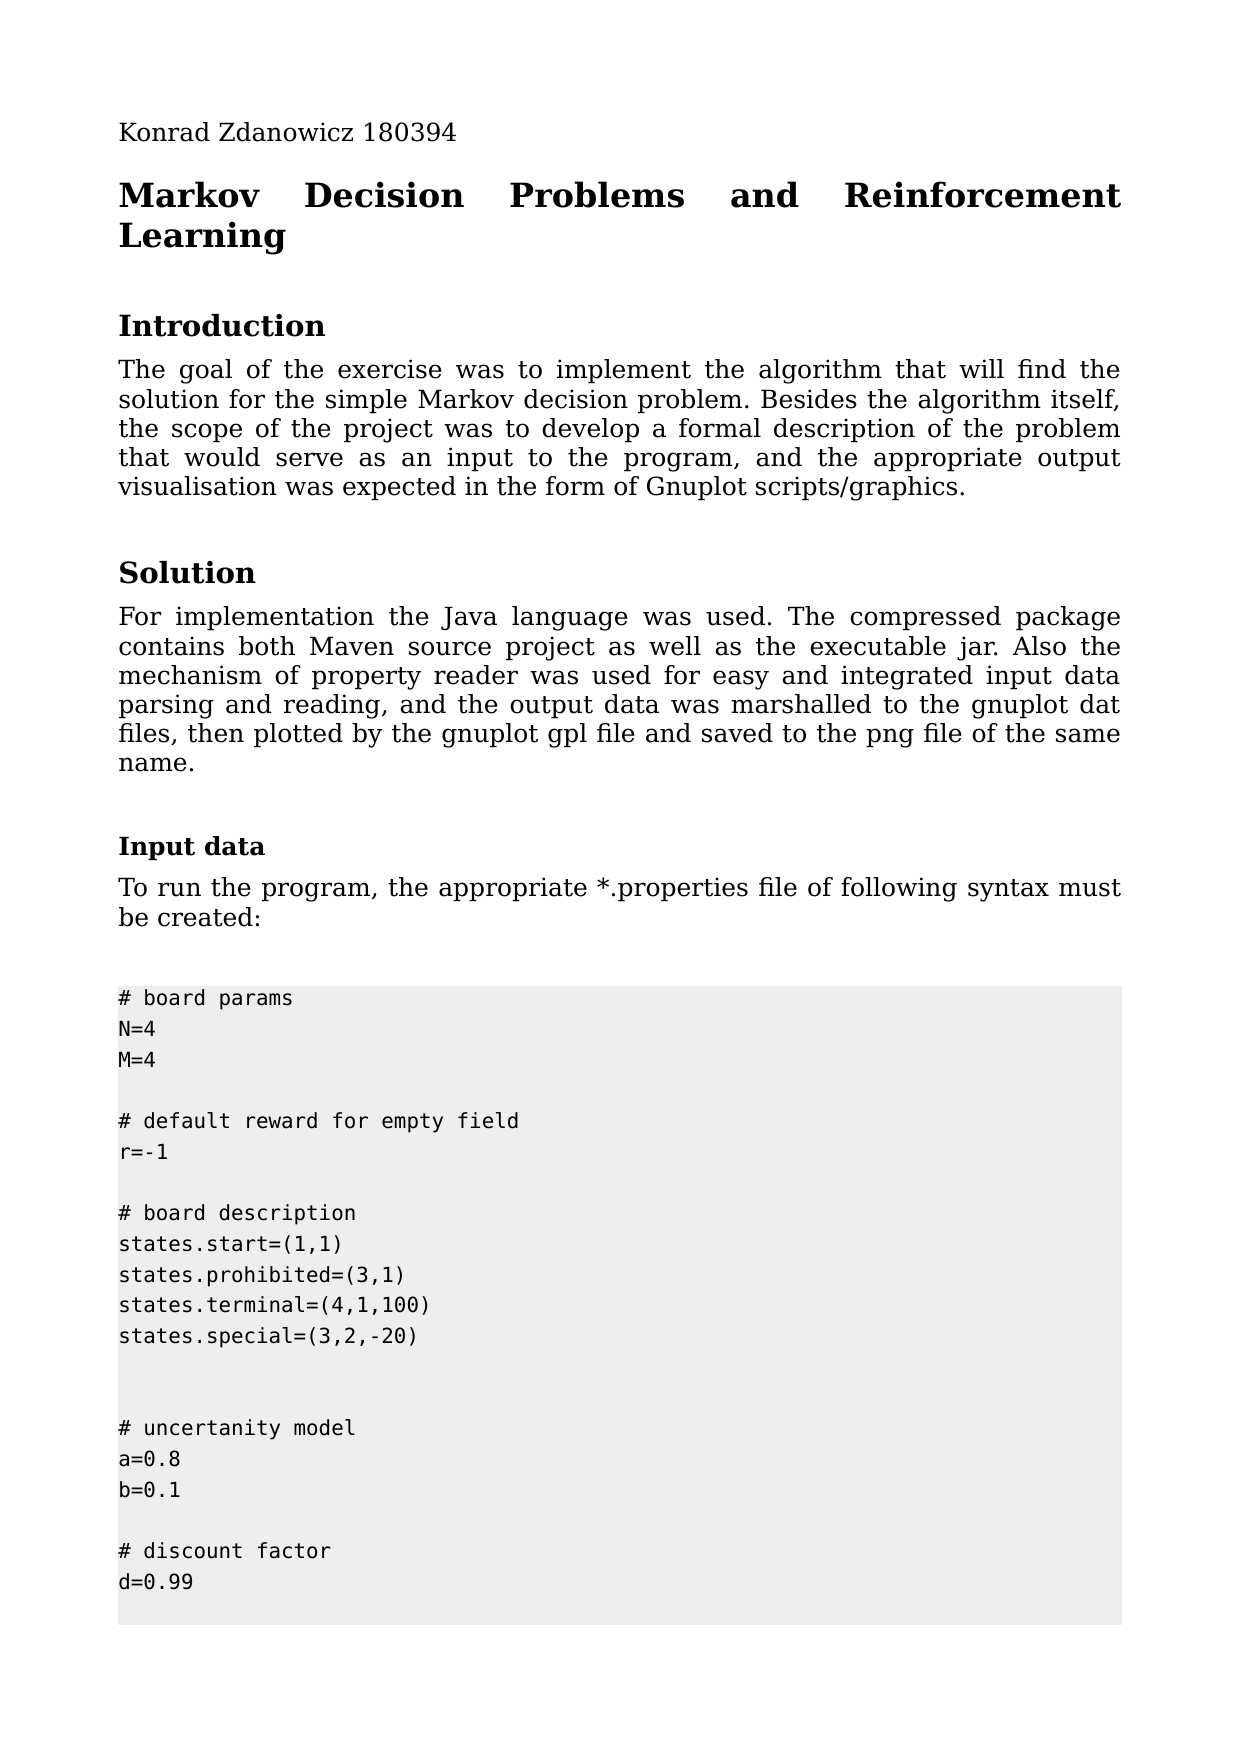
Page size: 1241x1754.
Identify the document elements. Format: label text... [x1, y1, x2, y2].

text Markov Decision Problems and Reinforcement Learning [118, 176, 1122, 255]
text Konrad Zdanowicz 180394 [118, 118, 1122, 147]
text a=0.8 [118, 1447, 1122, 1471]
text r=-1 [118, 1140, 1122, 1164]
text states.terminal=(4,1,100) [118, 1293, 1122, 1318]
text M=4 [118, 1048, 1122, 1072]
text N=4 [118, 1017, 1122, 1041]
text Introduction [118, 309, 1122, 343]
text # discount factor [118, 1539, 1122, 1564]
text states.start=(1,1) [118, 1232, 1122, 1256]
text states.prohibited=(3,1) [118, 1263, 1122, 1287]
text Input data [118, 832, 1122, 861]
text b=0.1 [118, 1478, 1122, 1502]
text For implementation the Java language was used. The compressed package contains both Maven source project as well as the executable jar. Also the mechanism of property reader was used for easy and integrated input data parsing and reading, and the output data was marshalled to the gnuplot dat files, then plotted by the gnuplot gpl file and saved to the png file of the same name. [118, 602, 1122, 777]
text states.special=(3,2,-20) [118, 1324, 1122, 1348]
text Solution [118, 556, 1122, 590]
text # default reward for empty field [118, 1109, 1122, 1133]
text To run the program, the appropriate *.properties file of following syntax must be created: [118, 873, 1122, 932]
text # board params [118, 986, 1122, 1011]
text d=0.99 [118, 1570, 1122, 1594]
text # board description [118, 1201, 1122, 1226]
text The goal of the exercise was to implement the algorithm that will find the solution for the simple Markov decision problem. Besides the algorithm itself, the scope of the project was to develop a formal description of the problem that would serve as an input to the program, and the appropriate output visualisation was expected in the form of Gnuplot scripts/graphics. [118, 356, 1122, 502]
text # uncertanity model [118, 1416, 1122, 1441]
